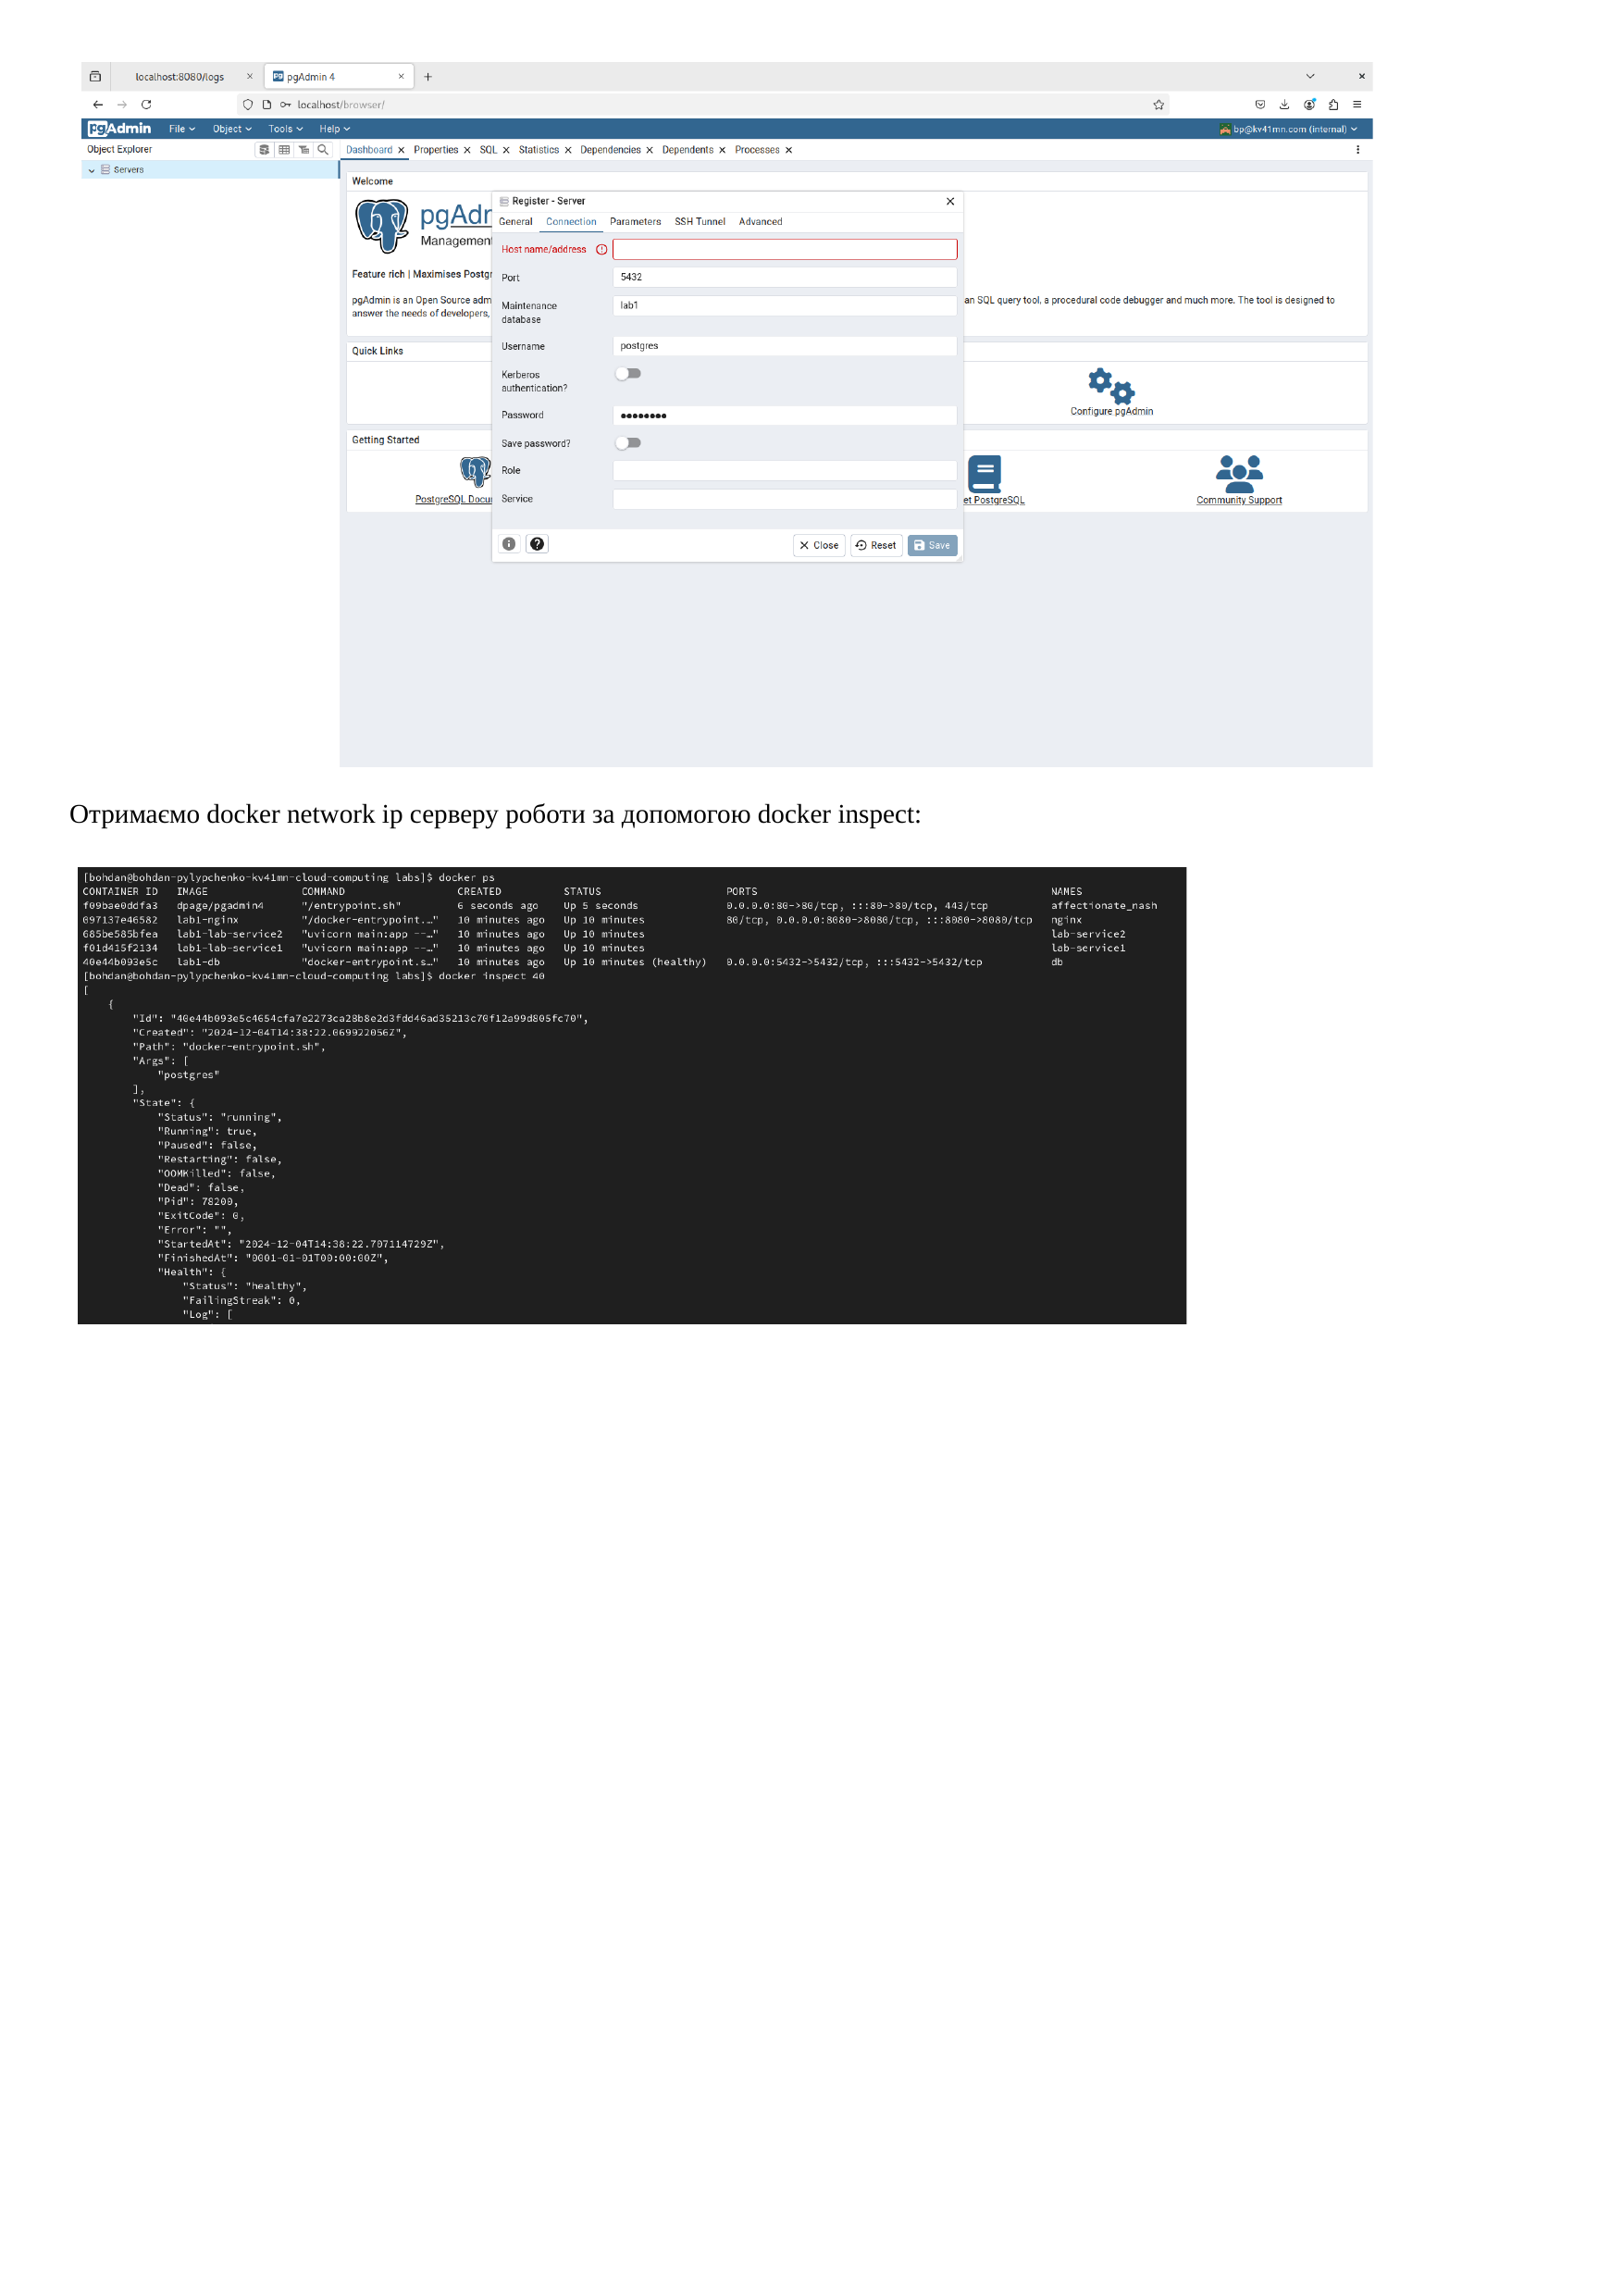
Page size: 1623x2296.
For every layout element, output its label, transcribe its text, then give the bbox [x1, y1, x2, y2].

picture [81, 62, 1373, 767]
picture [78, 867, 1187, 1324]
text Отримаємо docker network ip серверу роботи за допомогою docker inspect: [69, 69, 1554, 829]
